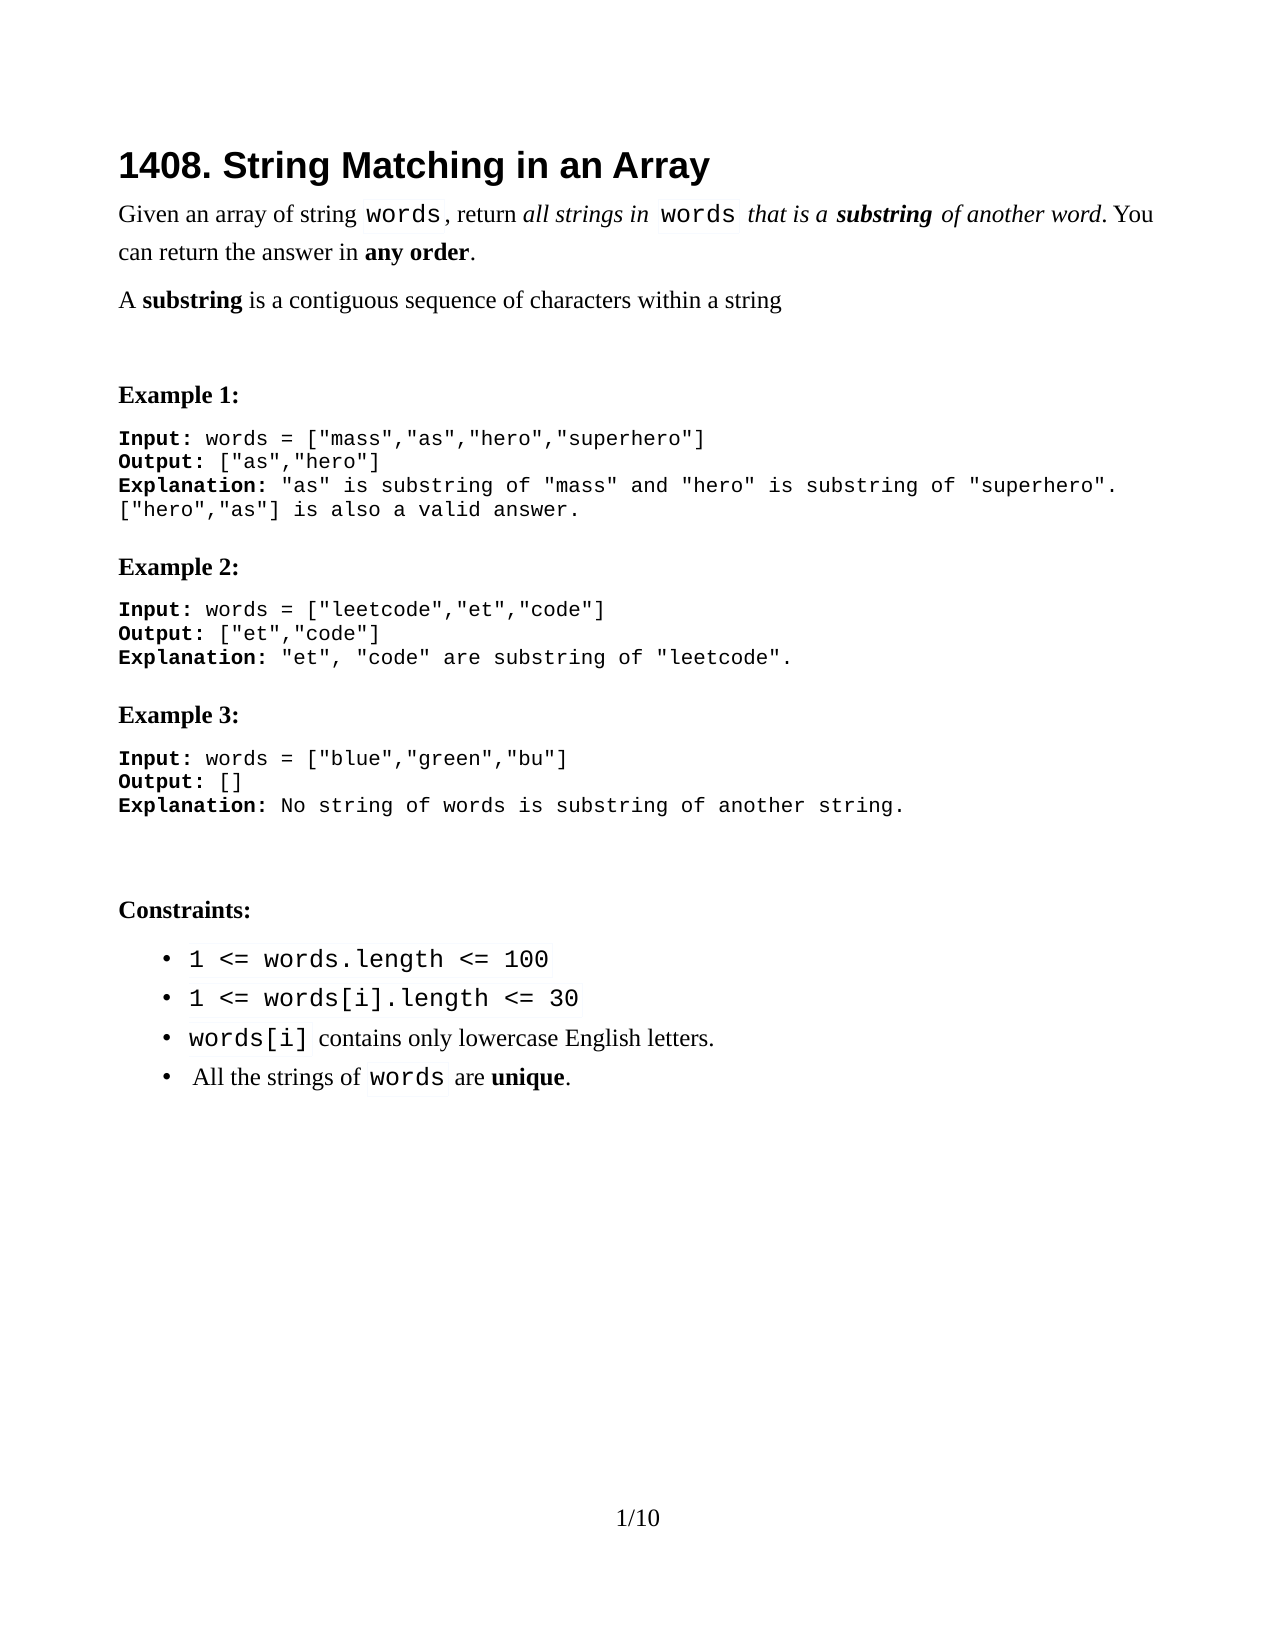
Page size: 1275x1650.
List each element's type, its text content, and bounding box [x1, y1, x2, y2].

text Output: [] [118, 771, 1157, 795]
text Explanation: No string of words is substring of another string. [118, 795, 1157, 818]
text ["hero","as"] is also a valid answer. [118, 499, 1157, 522]
list 1 <= words.length <= 100 [162, 943, 552, 977]
text Input: words = ["blue","green","bu"] [118, 747, 1157, 771]
text Explanation: "as" is substring of "mass" and "hero" is substring of "superhero". [118, 475, 1157, 499]
text Input: words = ["leetcode","et","code"] [118, 599, 1157, 623]
text Example 3: [118, 700, 1157, 729]
list [583, 983, 1157, 1017]
text A substring is a contiguous sequence of characters within a string [118, 285, 1157, 314]
text Output: ["et","code"] [118, 623, 1157, 647]
list words[i] contains only lowercase English letters. [313, 1022, 1157, 1056]
text Example 1: [118, 380, 1157, 409]
text Explanation: "et", "code" are substring of "leetcode". [118, 647, 1157, 670]
list [553, 943, 1157, 977]
text Given an array of string words, return all strings in words that is a substring of another word. You can return the answer in any order. [118, 199, 1157, 266]
list 1 <= words[i].length <= 30 [162, 983, 582, 1017]
list are unique. [449, 1062, 1157, 1096]
list words[i] contains only lowercase English letters. [162, 1022, 312, 1056]
text Constraints: [118, 896, 1157, 924]
subtitle 1408. String Matching in an Array [118, 143, 1157, 186]
text Example 2: [118, 552, 1157, 581]
list words [368, 1063, 448, 1096]
list All the strings of [162, 1062, 367, 1096]
text Input: words = ["mass","as","hero","superhero"] [118, 428, 1157, 451]
text Output: ["as","hero"] [118, 451, 1157, 475]
